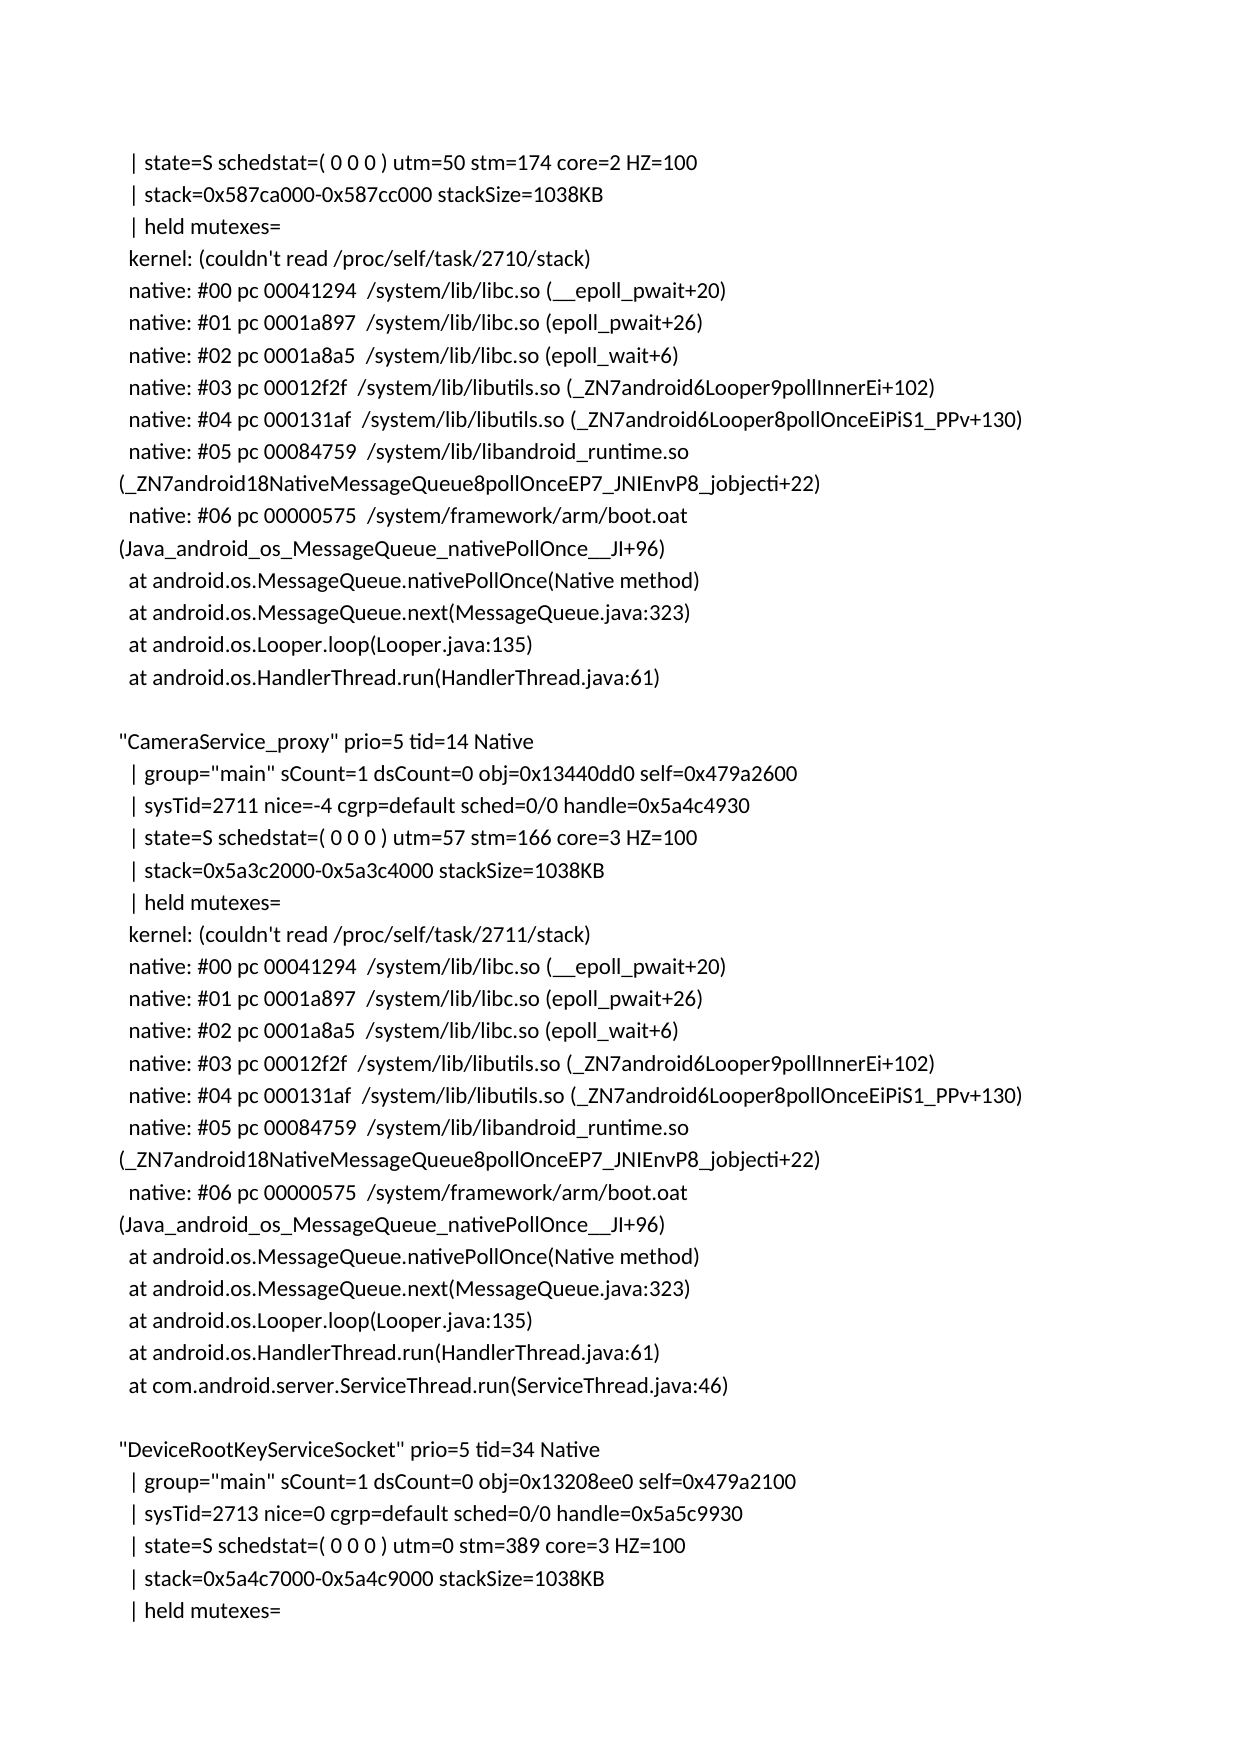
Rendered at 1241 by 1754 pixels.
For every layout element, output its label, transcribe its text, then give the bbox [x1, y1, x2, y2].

text at android.os.Looper.loop(Looper.java:135) [118, 1306, 1122, 1334]
text | held mutexes= [118, 212, 1122, 240]
text at android.os.HandlerThread.run(HandlerThread.java:61) [118, 663, 1122, 691]
text | sysTid=2711 nice=-4 cgrp=default sched=0/0 handle=0x5a4c4930 [118, 791, 1122, 819]
text native: #03 pc 00012f2f /system/lib/libutils.so (_ZN7android6Looper9pollInnerEi+102) [118, 373, 1122, 401]
text native: #03 pc 00012f2f /system/lib/libutils.so (_ZN7android6Looper9pollInnerEi+102) [118, 1049, 1122, 1077]
text at android.os.Looper.loop(Looper.java:135) [118, 630, 1122, 658]
text | stack=0x587ca000-0x587cc000 stackSize=1038KB [118, 180, 1122, 208]
text native: #01 pc 0001a897 /system/lib/libc.so (epoll_pwait+26) [118, 984, 1122, 1012]
text native: #06 pc 00000575 /system/framework/arm/boot.oat (Java_android_os_MessageQueue_nativePollOnce__JI+96) [118, 502, 1122, 562]
text | sysTid=2713 nice=0 cgrp=default sched=0/0 handle=0x5a5c9930 [118, 1499, 1122, 1527]
text native: #00 pc 00041294 /system/lib/libc.so (__epoll_pwait+20) [118, 276, 1122, 304]
text at android.os.MessageQueue.nativePollOnce(Native method) [118, 1242, 1122, 1270]
text | stack=0x5a4c7000-0x5a4c9000 stackSize=1038KB [118, 1564, 1122, 1592]
text native: #04 pc 000131af /system/lib/libutils.so (_ZN7android6Looper8pollOnceEiPiS1_PPv+130) [118, 405, 1122, 433]
text native: #00 pc 00041294 /system/lib/libc.so (__epoll_pwait+20) [118, 952, 1122, 980]
text | state=S schedstat=( 0 0 0 ) utm=57 stm=166 core=3 HZ=100 [118, 823, 1122, 852]
text native: #04 pc 000131af /system/lib/libutils.so (_ZN7android6Looper8pollOnceEiPiS1_PPv+130) [118, 1081, 1122, 1109]
text | held mutexes= [118, 888, 1122, 916]
text | held mutexes= [118, 1596, 1122, 1624]
text at android.os.MessageQueue.nativePollOnce(Native method) [118, 566, 1122, 594]
text kernel: (couldn't read /proc/self/task/2710/stack) [118, 244, 1122, 272]
text at com.android.server.ServiceThread.run(ServiceThread.java:46) [118, 1371, 1122, 1399]
text at android.os.MessageQueue.next(MessageQueue.java:323) [118, 1274, 1122, 1302]
text kernel: (couldn't read /proc/self/task/2711/stack) [118, 920, 1122, 948]
text | group="main" sCount=1 dsCount=0 obj=0x13440dd0 self=0x479a2600 [118, 759, 1122, 787]
text at android.os.HandlerThread.run(HandlerThread.java:61) [118, 1338, 1122, 1367]
text | stack=0x5a3c2000-0x5a3c4000 stackSize=1038KB [118, 856, 1122, 884]
text native: #02 pc 0001a8a5 /system/lib/libc.so (epoll_wait+6) [118, 341, 1122, 369]
text "DeviceRootKeyServiceSocket" prio=5 tid=34 Native [118, 1435, 1122, 1463]
text native: #05 pc 00084759 /system/lib/libandroid_runtime.so (_ZN7android18NativeMessageQueue8pollOnceEP7_JNIEnvP8_jobjecti+22) [118, 1113, 1122, 1173]
text | state=S schedstat=( 0 0 0 ) utm=50 stm=174 core=2 HZ=100 [118, 148, 1122, 176]
text | state=S schedstat=( 0 0 0 ) utm=0 stm=389 core=3 HZ=100 [118, 1532, 1122, 1560]
text native: #05 pc 00084759 /system/lib/libandroid_runtime.so (_ZN7android18NativeMessageQueue8pollOnceEP7_JNIEnvP8_jobjecti+22) [118, 437, 1122, 497]
text "CameraService_proxy" prio=5 tid=14 Native [118, 727, 1122, 755]
text native: #02 pc 0001a8a5 /system/lib/libc.so (epoll_wait+6) [118, 1017, 1122, 1045]
text | group="main" sCount=1 dsCount=0 obj=0x13208ee0 self=0x479a2100 [118, 1467, 1122, 1495]
text at android.os.MessageQueue.next(MessageQueue.java:323) [118, 598, 1122, 626]
text native: #06 pc 00000575 /system/framework/arm/boot.oat (Java_android_os_MessageQueue_nativePollOnce__JI+96) [118, 1178, 1122, 1238]
text native: #01 pc 0001a897 /system/lib/libc.so (epoll_pwait+26) [118, 308, 1122, 337]
